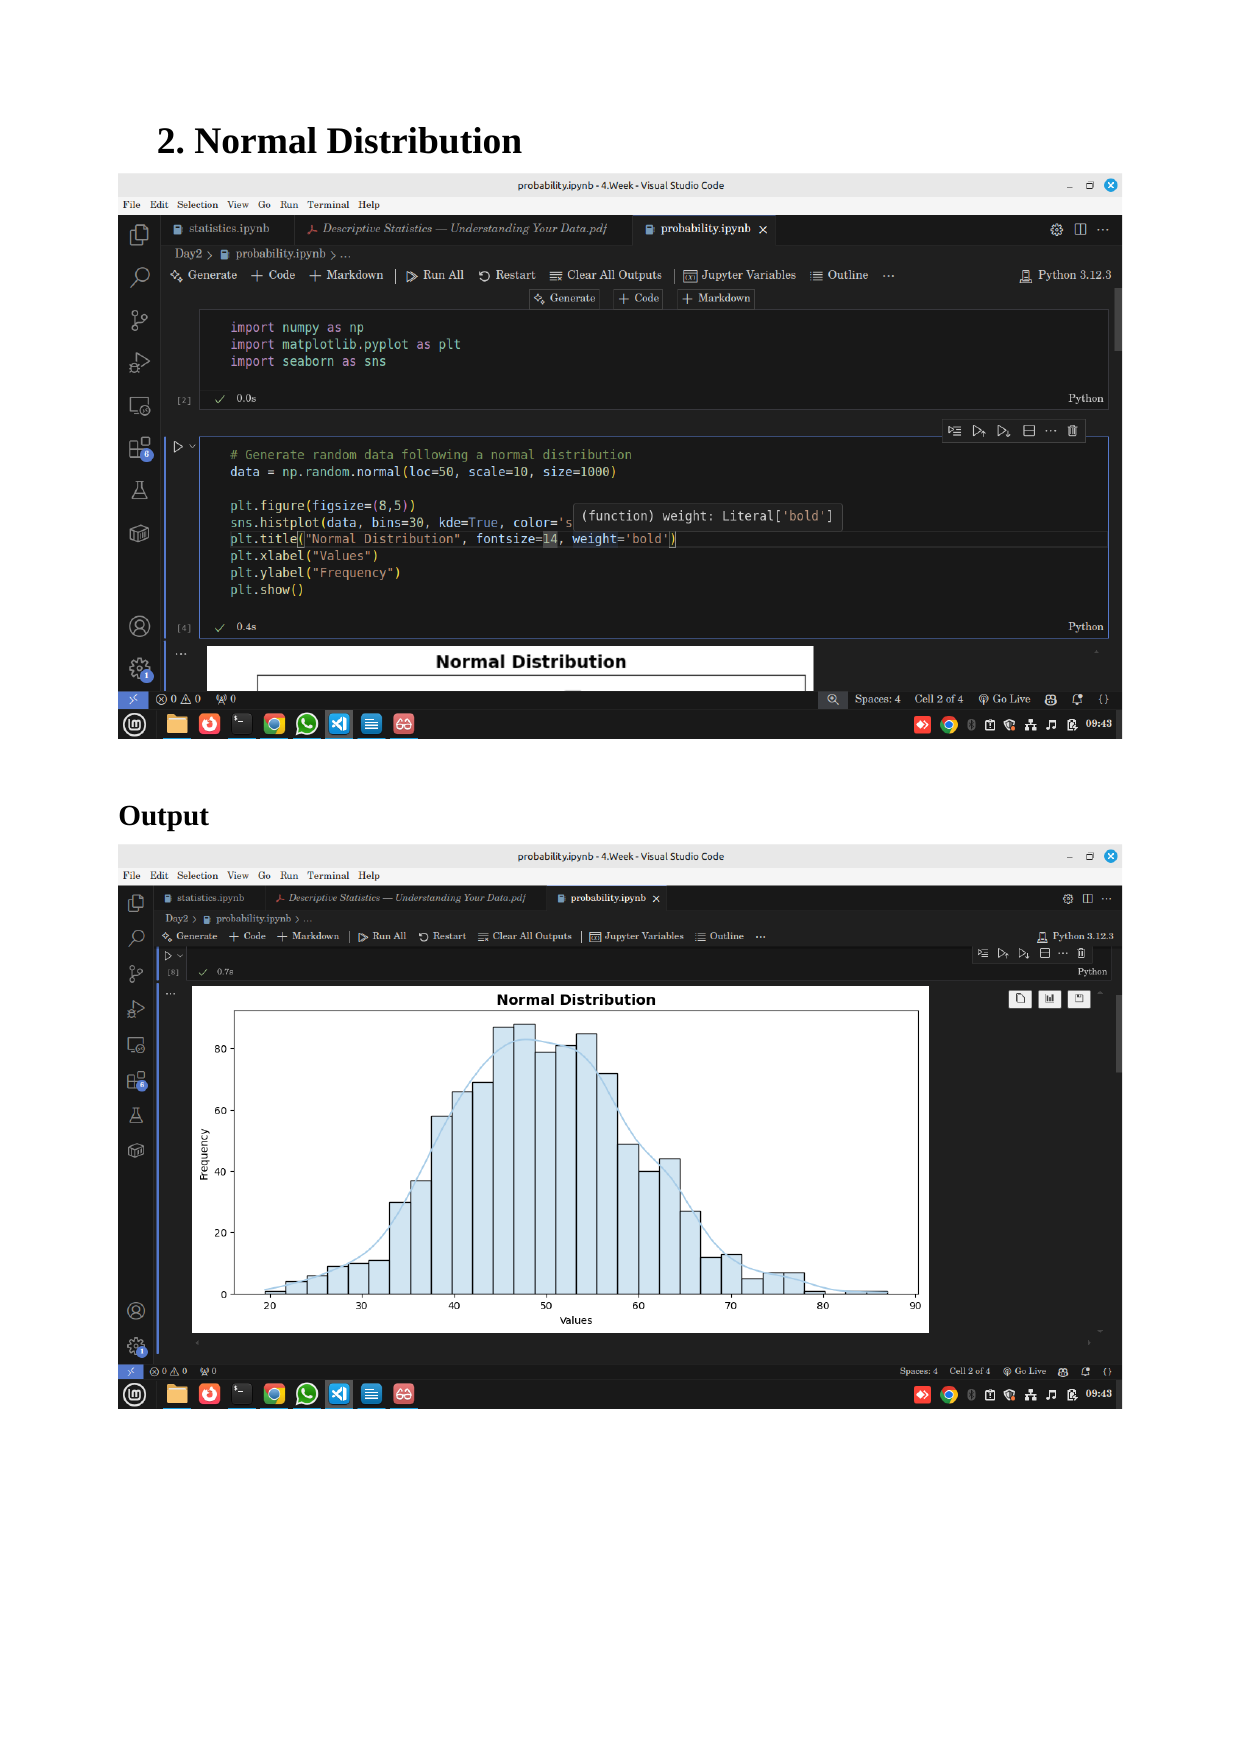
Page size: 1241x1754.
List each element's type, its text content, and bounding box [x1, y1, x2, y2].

picture [118, 173, 1123, 739]
subtitle Output [118, 798, 1122, 832]
subtitle 🎯 2. Normal Distribution [118, 118, 1122, 161]
picture [118, 844, 1123, 1409]
